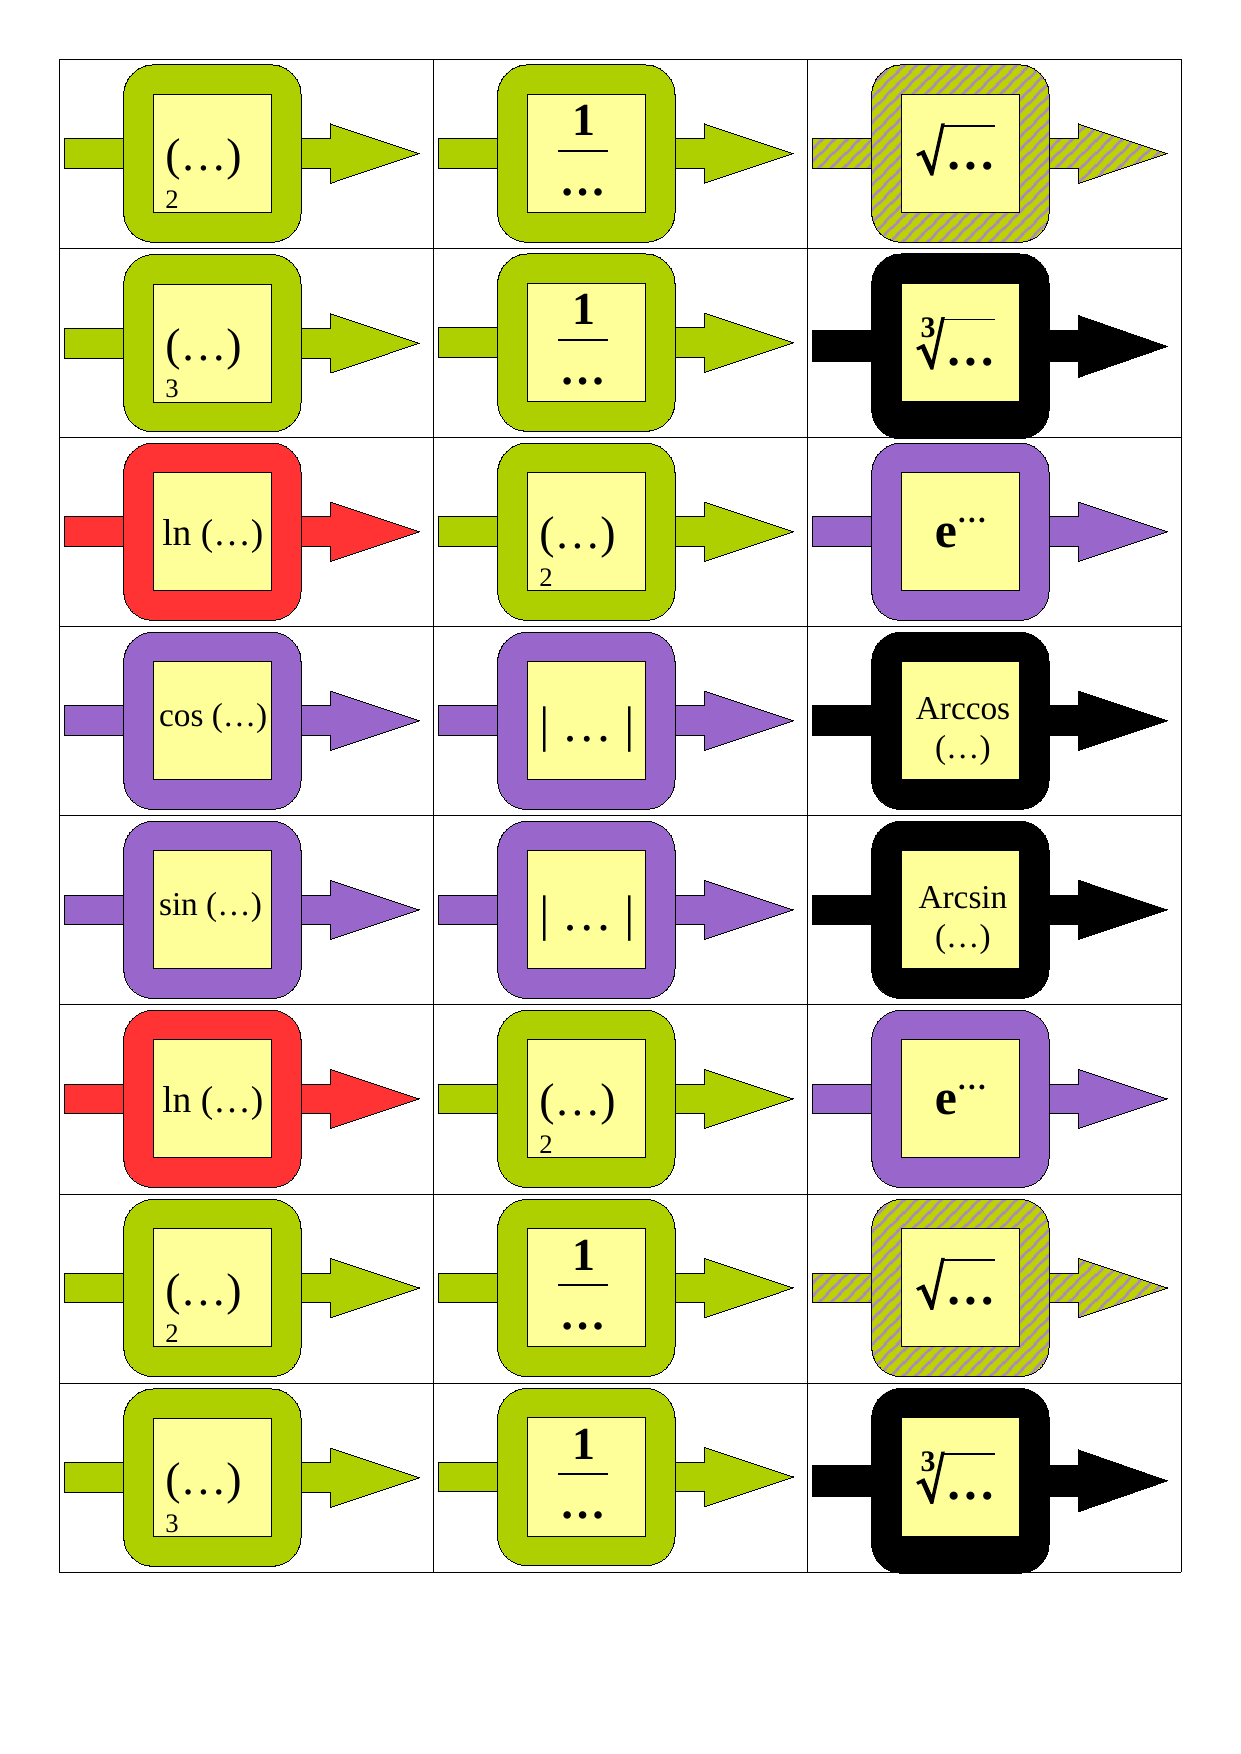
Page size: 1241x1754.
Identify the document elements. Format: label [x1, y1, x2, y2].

table_header [434, 60, 807, 248]
table_cell [434, 627, 807, 815]
table_cell [60, 627, 433, 815]
table_cell [434, 1195, 807, 1382]
table_cell [808, 627, 1181, 815]
table_cell [60, 1195, 433, 1382]
table_cell [60, 1005, 433, 1193]
table_cell [434, 249, 807, 437]
table_cell [60, 438, 433, 626]
table_cell [434, 1005, 807, 1193]
picture [1050, 1258, 1165, 1317]
table_header [60, 60, 433, 248]
table_cell [808, 1384, 1181, 1572]
table_cell [434, 816, 807, 1004]
picture [813, 1274, 871, 1302]
table_cell [60, 816, 433, 1004]
table_cell [808, 816, 1181, 1004]
picture [871, 1199, 1050, 1376]
picture [871, 64, 1050, 242]
table_cell [808, 249, 1181, 437]
table_cell [808, 1195, 1181, 1382]
table_cell [808, 438, 1181, 626]
table_cell [434, 438, 807, 626]
table_header [808, 60, 1181, 248]
table_cell [434, 1384, 807, 1572]
table_cell [808, 1005, 1181, 1193]
table_cell [60, 249, 433, 437]
picture [813, 139, 871, 168]
table_cell [60, 1384, 433, 1572]
picture [1050, 124, 1166, 183]
